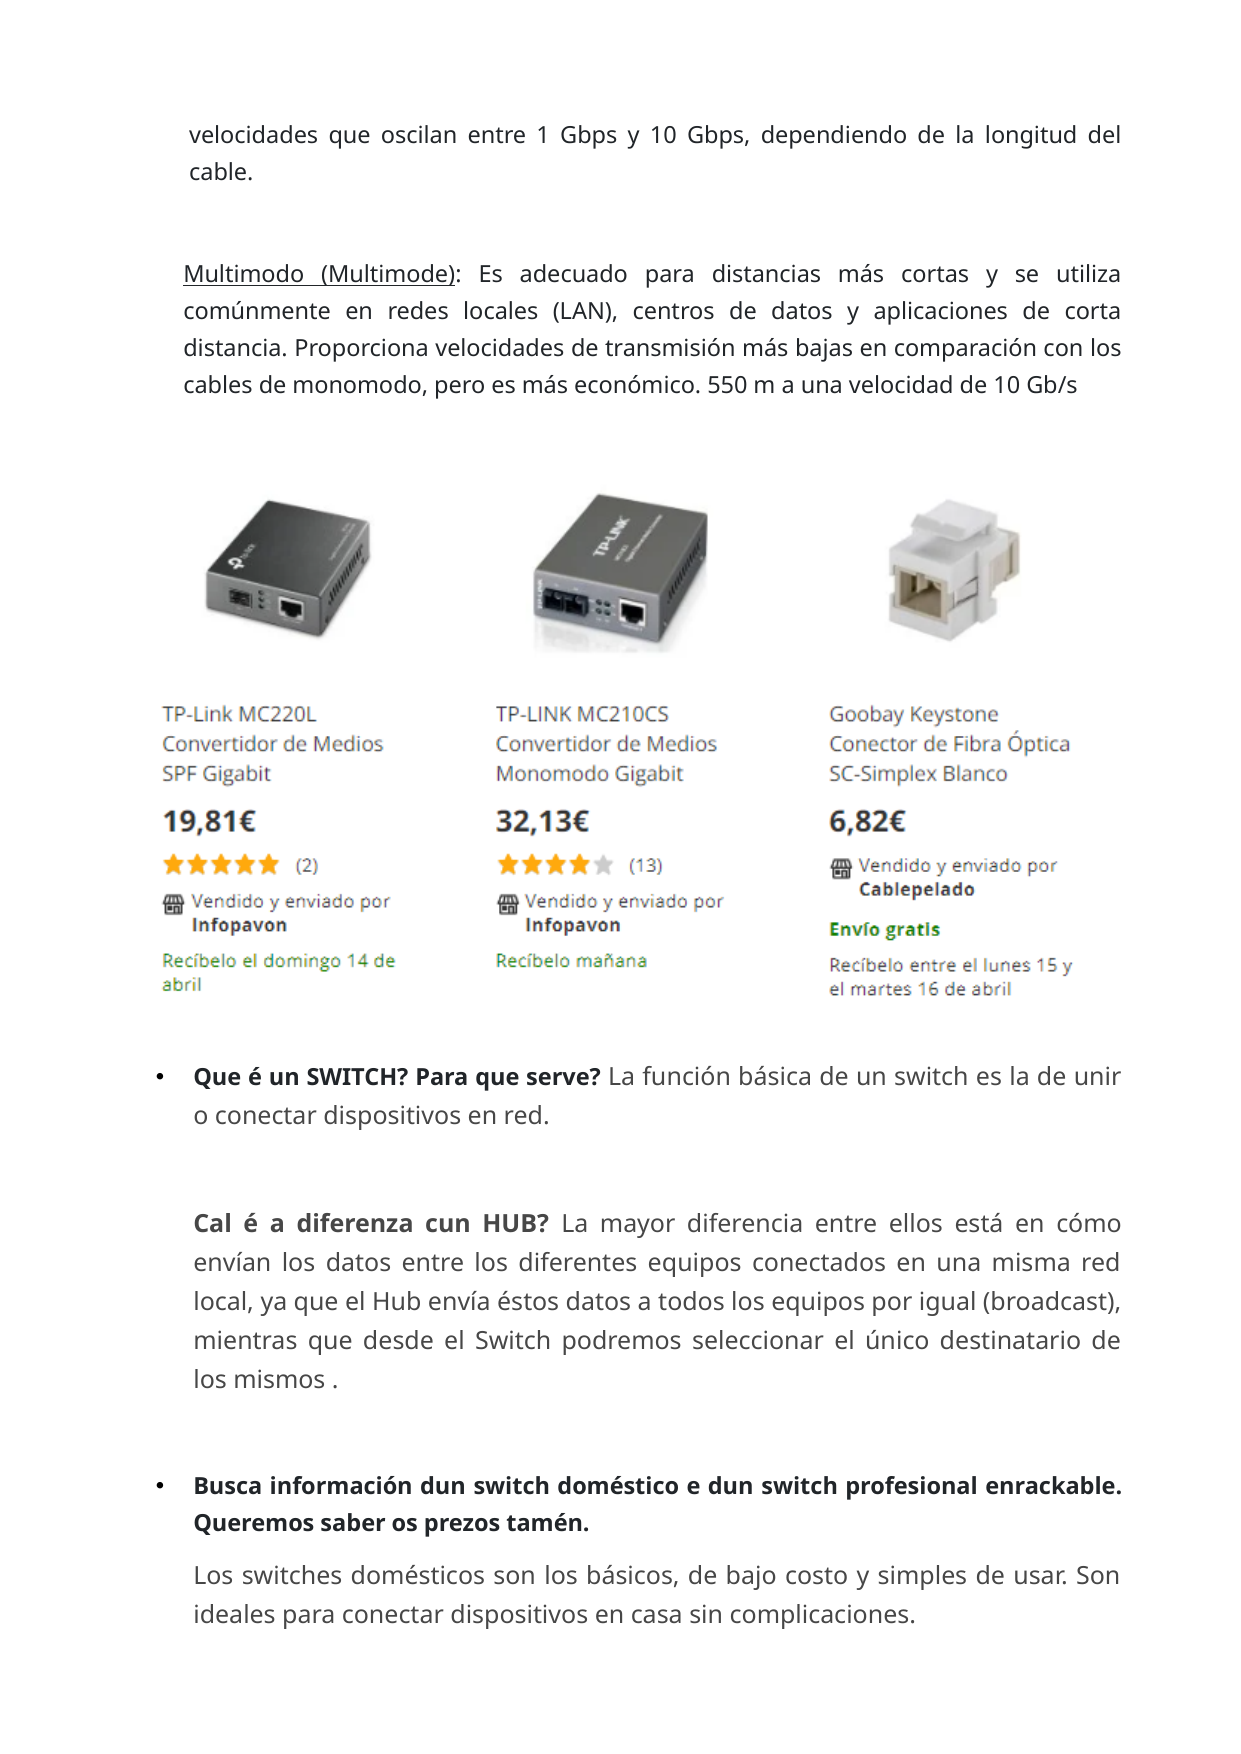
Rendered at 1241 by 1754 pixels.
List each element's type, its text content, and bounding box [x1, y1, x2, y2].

picture [150, 470, 1090, 1003]
list Que é un SWITCH? Para que serve? La función básica de un switch es la de unir o conectar dispositivos en red. [156, 1059, 1122, 1132]
list Los switches domésticos son los básicos, de bajo costo y simples de usar. Son ideales para conectar dispositivos en casa sin complicaciones. [156, 1558, 1122, 1631]
text Multimodo (Multimode): Es adecuado para distancias más cortas y se utiliza comúnmente en redes locales (LAN), centros de datos y aplicaciones de corta distancia. Proporciona velocidades de transmisión más bajas en comparación con los cables de monomodo, pero es más económico. 550 m a una velocidad de 10 Gb/s [183, 258, 1122, 400]
list Cal é a diferenza cun HUB? La mayor diferencia entre ellos está en cómo envían los datos entre los diferentes equipos conectados en una misma red local, ya que el Hub envía éstos datos a todos los equipos por igual (broadcast), mientras que desde el Switch podremos seleccionar el único destinatario de los mismos . [156, 1205, 1122, 1396]
list Busca información dun switch doméstico e dun switch profesional enrackable. Queremos saber os prezos tamén. [156, 1469, 1122, 1538]
text velocidades que oscilan entre 1 Gbps y 10 Gbps, dependiendo de la longitud del cable. [189, 118, 1122, 187]
